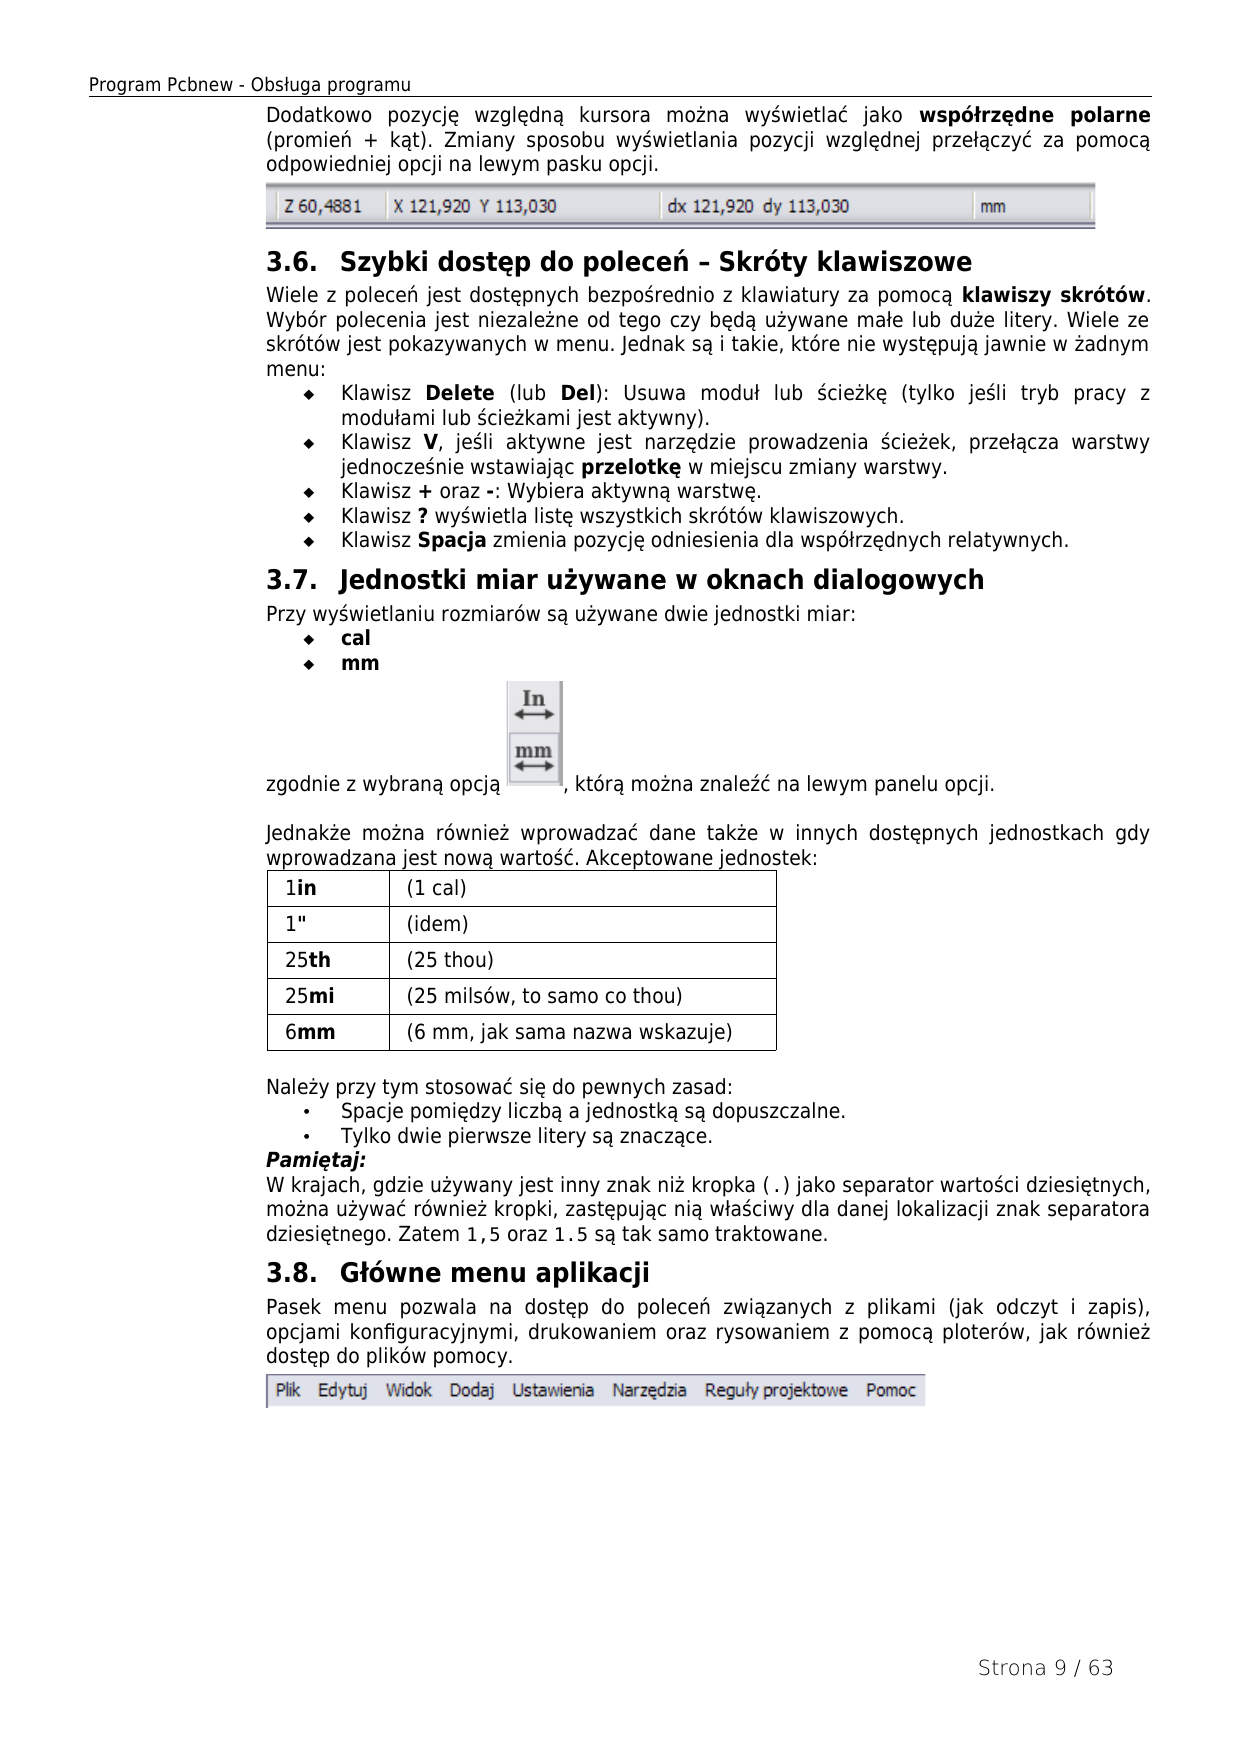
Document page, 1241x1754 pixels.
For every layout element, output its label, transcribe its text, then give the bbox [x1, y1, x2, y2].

text Pamiętaj: [266, 1148, 1152, 1173]
text W krajach, gdzie używany jest inny znak niż kropka (.) jako separator wartości dziesiętnych, można używać również kropki, zastępując nią właściwy dla danej lokalizacji znak separatora dziesiętnego. Zatem 1,5 oraz 1.5 są tak samo traktowane. [266, 1173, 1152, 1246]
table_cell (25 milsów, to samo co thou) [390, 979, 776, 1014]
subtitle Główne menu aplikacji [266, 1258, 1152, 1289]
text Przy wyświetlaniu rozmiarów są używane dwie jednostki miar: [266, 602, 1152, 626]
text Pasek menu pozwala na dostęp do poleceń związanych z plikami (jak odczyt i zapis), opcjami konfiguracyjnymi, drukowaniem oraz rysowaniem z pomocą ploterów, jak również dostęp do plików pomocy. [266, 1295, 1152, 1369]
table_cell 1" [268, 907, 389, 942]
table_cell 25mi [268, 979, 389, 1014]
list Klawisz + oraz -: Wybiera aktywną warstwę. [303, 479, 1152, 504]
table_cell (6 mm, jak sama nazwa wskazuje) [390, 1015, 776, 1050]
list Spacje pomiędzy liczbą a jednostką są dopuszczalne. [303, 1099, 1152, 1124]
text Wiele z poleceń jest dostępnych bezpośrednio z klawiatury za pomocą klawiszy skrótów. Wybór polecenia jest niezależne od tego czy będą używane małe lub duże litery. Wiele ze skrótów jest pokazywanych w menu. Jednak są i takie, które nie występują jawnie w żadnym menu: [266, 283, 1152, 381]
text zgodnie z wybraną opcją , którą można znaleźć na lewym panelu opcji. [266, 675, 1152, 797]
table_header 1in [268, 871, 389, 906]
list Klawisz ? wyświetla listę wszystkich skrótów klawiszowych. [303, 504, 1152, 528]
table_cell (idem) [390, 907, 776, 942]
list mm [303, 651, 1152, 675]
picture [265, 182, 1096, 229]
list Tylko dwie pierwsze litery są znaczące. [303, 1124, 1152, 1148]
table_cell 25th [268, 943, 389, 978]
list Klawisz Delete (lub Del): Usuwa moduł lub ścieżkę (tylko jeśli tryb pracy z modułami lub ścieżkami jest aktywny). [303, 381, 1152, 430]
list cal [303, 626, 1152, 651]
picture [506, 681, 563, 786]
table_cell 6mm [268, 1015, 389, 1050]
list Klawisz V, jeśli aktywne jest narzędzie prowadzenia ścieżek, przełącza warstwy jednocześnie wstawiając przelotkę w miejscu zmiany warstwy. [303, 430, 1152, 479]
text Należy przy tym stosować się do pewnych zasad: [266, 1075, 1152, 1099]
text Dodatkowo pozycję względną kursora można wyświetlać jako współrzędne polarne (promień + kąt). Zmiany sposobu wyświetlania pozycji względnej przełączyć za pomocą odpowiedniej opcji na lewym pasku opcji. [266, 103, 1152, 177]
list Klawisz Spacja zmienia pozycję odniesienia dla współrzędnych relatywnych. [303, 528, 1152, 553]
table_header (1 cal) [390, 871, 776, 906]
subtitle Jednostki miar używane w oknach dialogowych [266, 564, 1152, 596]
text Jednakże można również wprowadzać dane także w innych dostępnych jednostkach gdy wprowadzana jest nową wartość. Akceptowane jednostek: [266, 821, 1152, 870]
table_cell (25 thou) [390, 943, 776, 978]
subtitle Szybki dostęp do poleceń – Skróty klawiszowe [266, 246, 1152, 277]
picture [265, 1374, 926, 1408]
